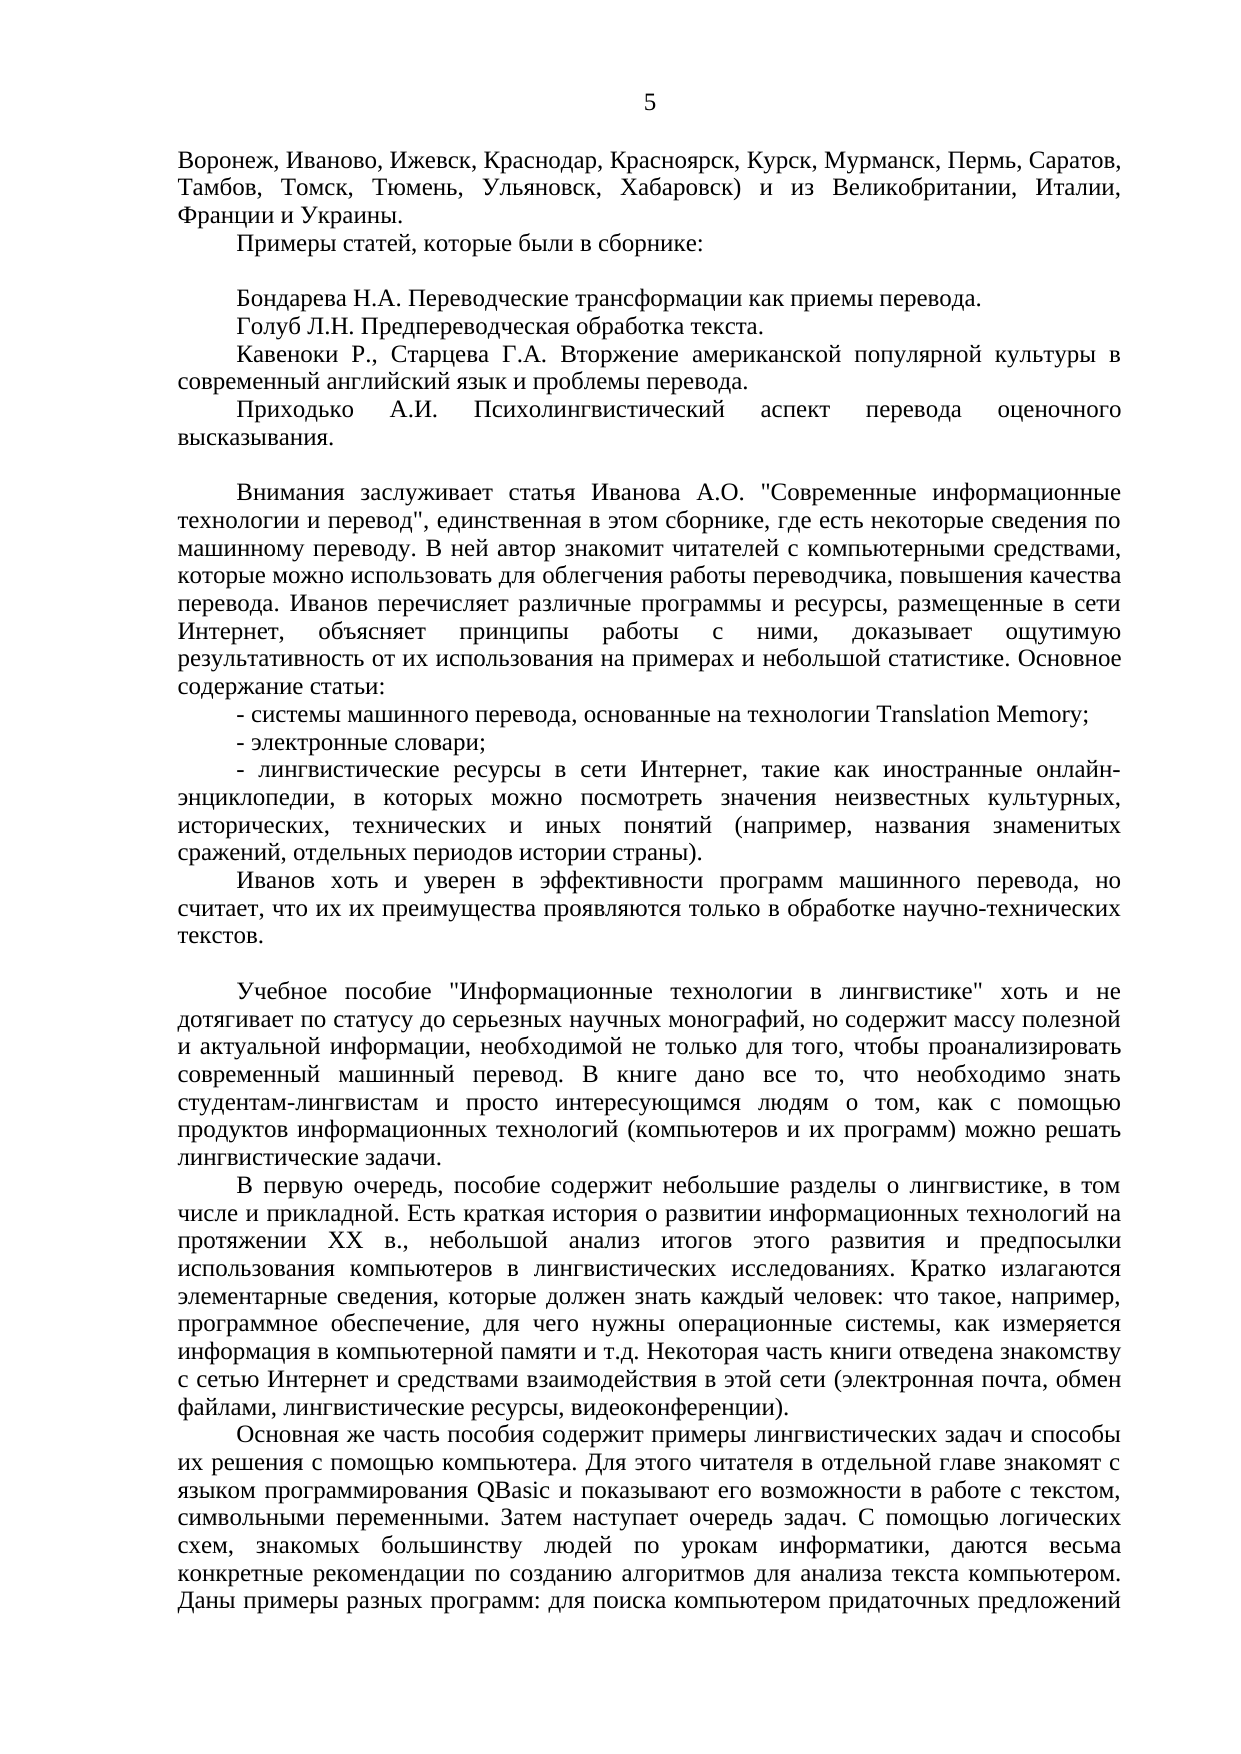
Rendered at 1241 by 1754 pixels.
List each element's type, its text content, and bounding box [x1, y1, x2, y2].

text Основная же часть пособия содержит примеры лингвистических задач и способы их решения с помощью компьютера. Для этого читателя в отдельной главе знакомят с языком программирования QBasic и показывают его возможности в работе с текстом, символьными переменными. Затем наступает очередь задач. С помощью логических схем, знакомых большинству людей по урокам информатики, даются весьма конкретные рекомендации по созданию алгоритмов для анализа текста компьютером. Даны примеры разных программ: для поиска компьютером придаточных предложений [177, 1420, 1122, 1614]
text В первую очередь, пособие содержит небольшие разделы о лингвистике, в том числе и прикладной. Есть краткая история о развитии информационных технологий на протяжении XX в., небольшой анализ итогов этого развития и предпосылки использования компьютеров в лингвистических исследованиях. Кратко излагаются элементарные сведения, которые должен знать каждый человек: что такое, например, программное обеспечение, для чего нужны операционные системы, как измеряется информация в компьютерной памяти и т.д. Некоторая часть книги отведена знакомству с сетью Интернет и средствами взаимодействия в этой сети (электронная почта, обмен файлами, лингвистические ресурсы, видеоконференции). [177, 1171, 1122, 1420]
text Иванов хоть и уверен в эффективности программ машинного перевода, но считает, что их их преимущества проявляются только в обработке научно-технических текстов. [177, 866, 1122, 949]
text Внимания заслуживает статья Иванова А.О. "Современные информационные технологии и перевод", единственная в этом сборнике, где есть некоторые сведения по машинному переводу. В ней автор знакомит читателей с компьютерными средствами, которые можно использовать для облегчения работы переводчика, повышения качества перевода. Иванов перечисляет различные программы и ресурсы, размещенные в сети Интернет, объясняет принципы работы с ними, доказывает ощутимую результативность от их использования на примерах и небольшой статистике. Основное содержание статьи: [177, 478, 1122, 700]
text Учебное пособие "Информационные технологии в лингвистике" хоть и не дотягивает по статусу до серьезных научных монографий, но содержит массу полезной и актуальной информации, необходимой не только для того, чтобы проанализировать современный машинный перевод. В книге дано все то, что необходимо знать студентам-лингвистам и просто интересующимся людям о том, как с помощью продуктов информационных технологий (компьютеров и их программ) можно решать лингвистические задачи. [177, 977, 1122, 1171]
text Бондарева Н.А. Переводческие трансформации как приемы перевода. [177, 284, 1122, 312]
text Голуб Л.Н. Предпереводческая обработка текста. [177, 312, 1122, 340]
text - электронные словари; [177, 728, 1122, 755]
text Примеры статей, которые были в сборнике: [177, 229, 1122, 257]
text Приходько А.И. Психолингвистический аспект перевода оценочного высказывания. [177, 395, 1122, 451]
text Воронеж, Иваново, Ижевск, Краснодар, Красноярск, Курск, Мурманск, Пермь, Саратов, Тамбов, Томск, Тюмень, Ульяновск, Хабаровск) и из Великобритании, Италии, Франции и Украины. [177, 146, 1122, 229]
text - системы машинного перевода, основанные на технологии Translation Memory; [177, 700, 1122, 728]
text - лингвистические ресурсы в сети Интернет, такие как иностранные онлайн-энциклопедии, в которых можно посмотреть значения неизвестных культурных, исторических, технических и иных понятий (например, названия знаменитых сражений, отдельных периодов истории страны). [177, 755, 1122, 866]
text Кавеноки Р., Старцева Г.А. Вторжение американской популярной культуры в современный английский язык и проблемы перевода. [177, 340, 1122, 395]
